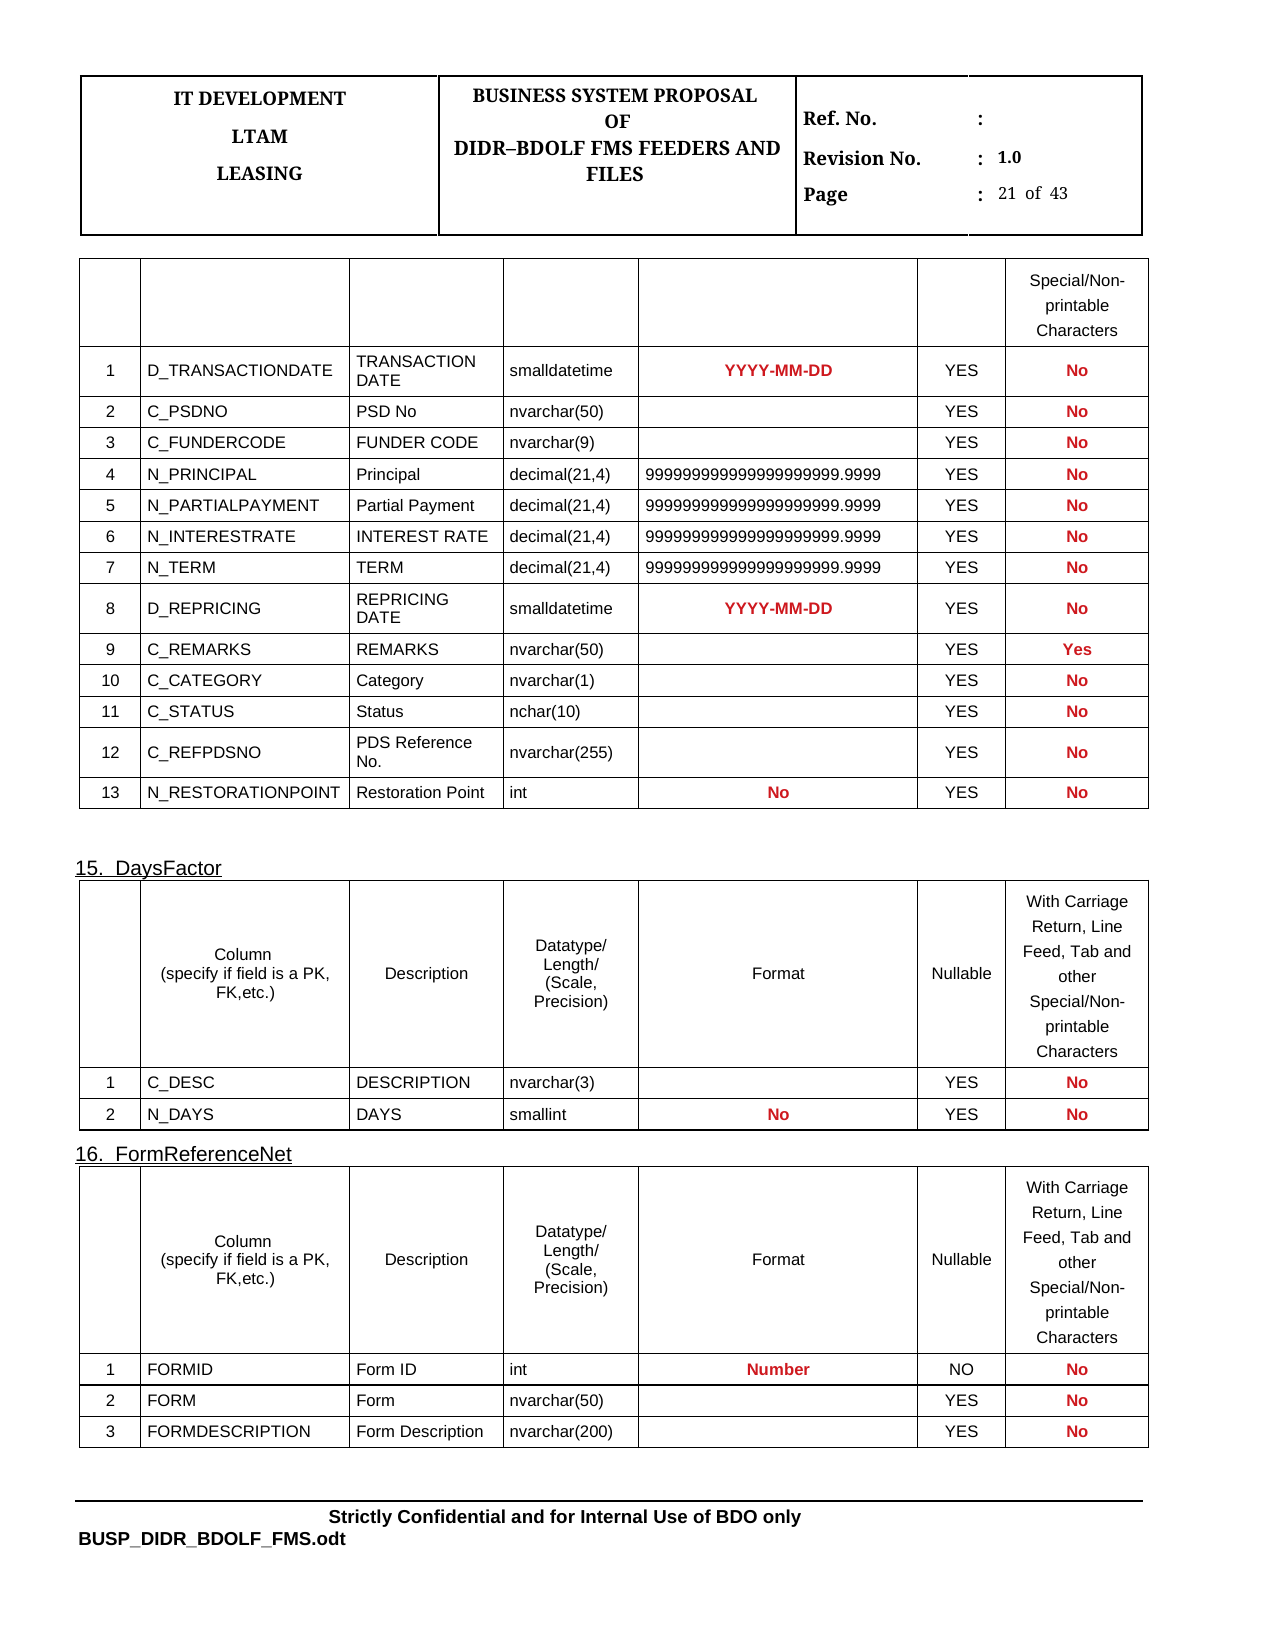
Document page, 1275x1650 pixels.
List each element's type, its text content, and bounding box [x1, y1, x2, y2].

table_header [80, 259, 140, 346]
table_cell N_TERM [141, 553, 349, 583]
table_cell D_TRANSACTIONDATE [141, 347, 349, 396]
table_cell No [1006, 584, 1148, 633]
table_cell YES [918, 1386, 1005, 1416]
table_cell TRANSACTION DATE [350, 347, 503, 396]
table_cell N_INTERESTRATE [141, 522, 349, 552]
table_cell No [1006, 778, 1148, 808]
table_cell No [639, 778, 917, 808]
table_cell No [1006, 1099, 1148, 1129]
table_cell YES [918, 728, 1005, 777]
table_cell nvarchar(1) [504, 665, 638, 696]
table_cell FORM [141, 1386, 349, 1416]
table_cell No [1006, 347, 1148, 396]
table_cell YYYY-MM-DD [639, 584, 917, 633]
table_cell YES [918, 778, 1005, 808]
table_cell 1 [80, 1068, 140, 1098]
table_cell YES [918, 634, 1005, 664]
table_cell No [1006, 490, 1148, 521]
table_cell PSD No [350, 397, 503, 427]
text 15. DaysFactor [75, 856, 1143, 879]
table_cell YES [918, 459, 1005, 489]
table_cell smalldatetime [504, 584, 638, 633]
table_cell Form Description [350, 1417, 503, 1447]
table_cell nvarchar(3) [504, 1068, 638, 1098]
table_header [918, 259, 1005, 346]
table_cell REMARKS [350, 634, 503, 664]
table_cell C_REMARKS [141, 634, 349, 664]
table_cell [639, 728, 917, 777]
table_cell nvarchar(50) [504, 1386, 638, 1416]
table_cell C_DESC [141, 1068, 349, 1098]
table_header Format [639, 1167, 917, 1353]
table_cell YES [918, 347, 1005, 396]
table_cell TERM [350, 553, 503, 583]
table_cell No [1006, 728, 1148, 777]
table_cell 13 [80, 778, 140, 808]
table_cell Principal [350, 459, 503, 489]
table_cell [639, 1417, 917, 1447]
table_cell 12 [80, 728, 140, 777]
table_cell int [504, 778, 638, 808]
table_cell [639, 665, 917, 696]
table_header Datatype/Length/ (Scale, Precision) [504, 1167, 638, 1353]
table_cell No [1006, 428, 1148, 458]
table_cell Number [639, 1354, 917, 1384]
table_cell D_REPRICING [141, 584, 349, 633]
table_cell [639, 397, 917, 427]
table_cell Partial Payment [350, 490, 503, 521]
table_cell int [504, 1354, 638, 1384]
table_cell Form [350, 1386, 503, 1416]
table_cell DAYS [350, 1099, 503, 1129]
table_cell decimal(21,4) [504, 522, 638, 552]
table_cell No [1006, 1354, 1148, 1384]
table_cell N_DAYS [141, 1099, 349, 1129]
table_cell Category [350, 665, 503, 696]
table_cell nvarchar(9) [504, 428, 638, 458]
table_cell YES [918, 522, 1005, 552]
table_cell 2 [80, 1386, 140, 1416]
table_cell C_REFPDSNO [141, 728, 349, 777]
table_cell 2 [80, 397, 140, 427]
table_cell Yes [1006, 634, 1148, 664]
table_cell 8 [80, 584, 140, 633]
table_cell Status [350, 697, 503, 727]
table_header With Carriage Return, Line Feed, Tab and other Special/Non-printable Characters [1006, 1167, 1148, 1353]
table_header Nullable [918, 881, 1005, 1067]
table_cell REPRICING DATE [350, 584, 503, 633]
table_cell C_FUNDERCODE [141, 428, 349, 458]
table_cell FORMDESCRIPTION [141, 1417, 349, 1447]
table_cell [639, 634, 917, 664]
table_header Datatype/Length/ (Scale, Precision) [504, 881, 638, 1067]
table_cell 10 [80, 665, 140, 696]
table_cell nvarchar(255) [504, 728, 638, 777]
table_header With Carriage Return, Line Feed, Tab and other Special/Non-printable Characters [1006, 881, 1148, 1067]
table_header Description [350, 1167, 503, 1353]
table_header [639, 259, 917, 346]
table_header Description [350, 881, 503, 1067]
table_cell PDS Reference No. [350, 728, 503, 777]
table_cell 999999999999999999999.9999 [639, 522, 917, 552]
table_header Column (specify if field is a PK, FK,etc.) [141, 1167, 349, 1353]
table_cell No [1006, 553, 1148, 583]
table_cell No [1006, 522, 1148, 552]
table_cell No [1006, 665, 1148, 696]
table_cell nchar(10) [504, 697, 638, 727]
table_cell N_PRINCIPAL [141, 459, 349, 489]
table_cell nvarchar(50) [504, 634, 638, 664]
table_cell 999999999999999999999.9999 [639, 490, 917, 521]
table_cell INTEREST RATE [350, 522, 503, 552]
table_cell YES [918, 490, 1005, 521]
table_cell No [1006, 1068, 1148, 1098]
table_cell N_RESTORATIONPOINT [141, 778, 349, 808]
table_cell 999999999999999999999.9999 [639, 459, 917, 489]
table_header Special/Non-printable Characters [1006, 259, 1148, 346]
table_cell Form ID [350, 1354, 503, 1384]
table_cell YES [918, 553, 1005, 583]
table_cell 3 [80, 1417, 140, 1447]
table_cell YES [918, 697, 1005, 727]
table_cell YES [918, 1417, 1005, 1447]
text 16. FormReferenceNet [75, 1142, 1143, 1166]
table_cell YES [918, 428, 1005, 458]
table_cell [639, 1068, 917, 1098]
table_cell C_CATEGORY [141, 665, 349, 696]
table_cell smalldatetime [504, 347, 638, 396]
table_cell No [1006, 1417, 1148, 1447]
table_cell [639, 1386, 917, 1416]
table_cell 2 [80, 1099, 140, 1129]
table_cell decimal(21,4) [504, 459, 638, 489]
table_cell Restoration Point [350, 778, 503, 808]
table_cell nvarchar(200) [504, 1417, 638, 1447]
table_cell No [639, 1099, 917, 1129]
table_cell 9 [80, 634, 140, 664]
table_cell [639, 428, 917, 458]
table_cell No [1006, 397, 1148, 427]
table_cell smallint [504, 1099, 638, 1129]
table_cell 999999999999999999999.9999 [639, 553, 917, 583]
table_header [504, 259, 638, 346]
table_cell N_PARTIALPAYMENT [141, 490, 349, 521]
table_cell C_PSDNO [141, 397, 349, 427]
table_cell FUNDER CODE [350, 428, 503, 458]
table_cell No [1006, 697, 1148, 727]
table_cell 6 [80, 522, 140, 552]
table_cell C_STATUS [141, 697, 349, 727]
table_cell NO [918, 1354, 1005, 1384]
table_header Format [639, 881, 917, 1067]
table_cell YES [918, 1099, 1005, 1129]
table_cell YES [918, 1068, 1005, 1098]
table_header [80, 881, 140, 1067]
table_cell 1 [80, 1354, 140, 1384]
table_cell YYYY-MM-DD [639, 347, 917, 396]
table_cell FORMID [141, 1354, 349, 1384]
table_cell 11 [80, 697, 140, 727]
table_cell nvarchar(50) [504, 397, 638, 427]
table_header [350, 259, 503, 346]
table_cell YES [918, 397, 1005, 427]
table_cell 1 [80, 347, 140, 396]
table_cell 3 [80, 428, 140, 458]
table_cell No [1006, 1386, 1148, 1416]
table_cell YES [918, 584, 1005, 633]
table_header Nullable [918, 1167, 1005, 1353]
table_cell DESCRIPTION [350, 1068, 503, 1098]
table_cell 7 [80, 553, 140, 583]
table_cell decimal(21,4) [504, 490, 638, 521]
table_cell decimal(21,4) [504, 553, 638, 583]
table_header [141, 259, 349, 346]
table_header Column (specify if field is a PK, FK,etc.) [141, 881, 349, 1067]
table_cell [639, 697, 917, 727]
table_cell YES [918, 665, 1005, 696]
table_header [80, 1167, 140, 1353]
table_cell No [1006, 459, 1148, 489]
table_cell 5 [80, 490, 140, 521]
table_cell 4 [80, 459, 140, 489]
